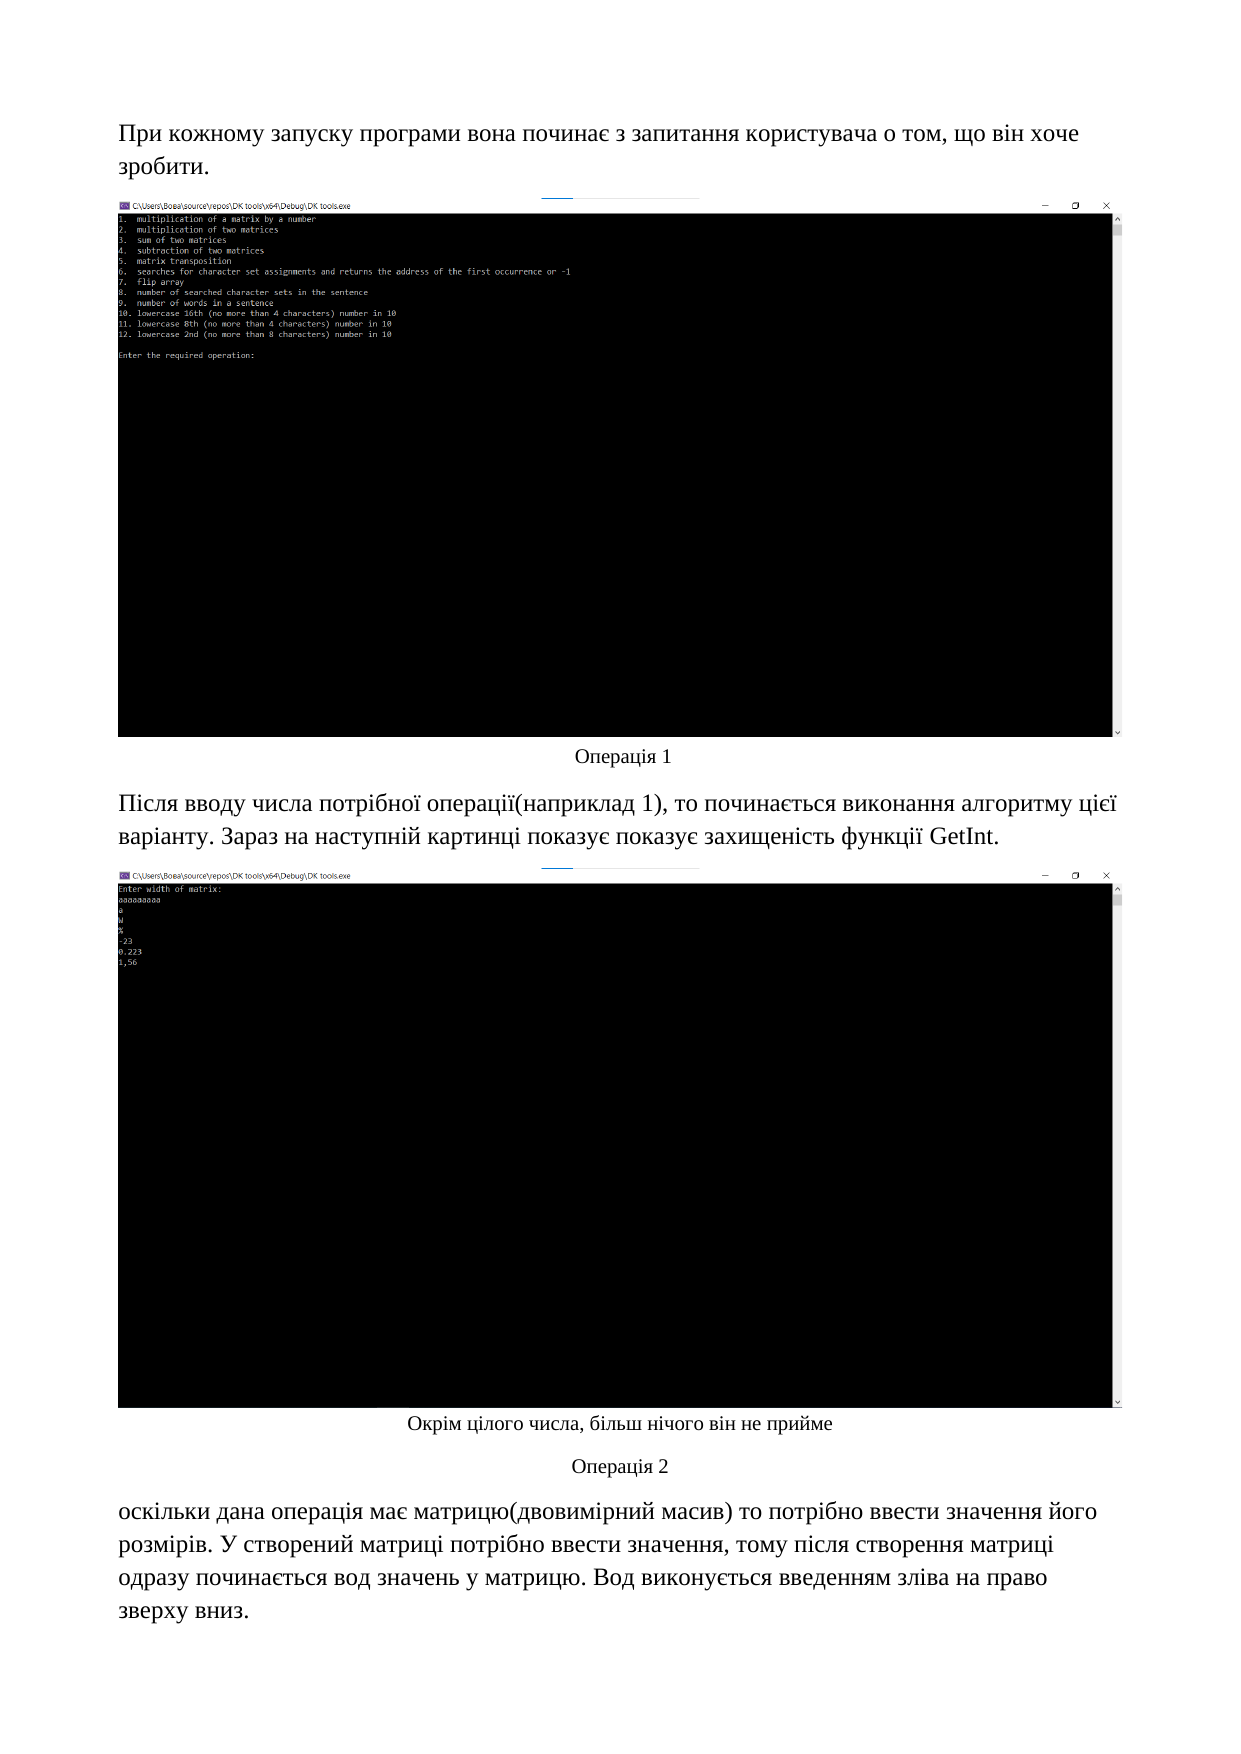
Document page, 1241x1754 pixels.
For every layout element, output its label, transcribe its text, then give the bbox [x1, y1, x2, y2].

picture [118, 198, 1123, 737]
text Окрім цілого числа, більш нічого він не прийме [118, 1408, 1122, 1435]
text Операція 2 [118, 1453, 1122, 1478]
text Операція 1 [118, 737, 1122, 769]
text оскільки дана операція має матрицю(двовимірний масив) то потрібно ввести значення його розмірів. У створений матриці потрібно ввести значення, тому після створення матриці одразу починається вод значень у матрицю. Вод виконується введенням зліва на право зверху вниз. [118, 1496, 1122, 1623]
text При кожному запуску програми вона починає з запитання користувача о том, що він хоче зробити. [118, 118, 1122, 180]
picture [118, 868, 1123, 1408]
text Після вводу числа потрібної операції(наприклад 1), то починається виконання алгоритму цієї варіанту. Зараз на наступній картинці показує показує захищеність функції GetInt. [118, 788, 1122, 850]
